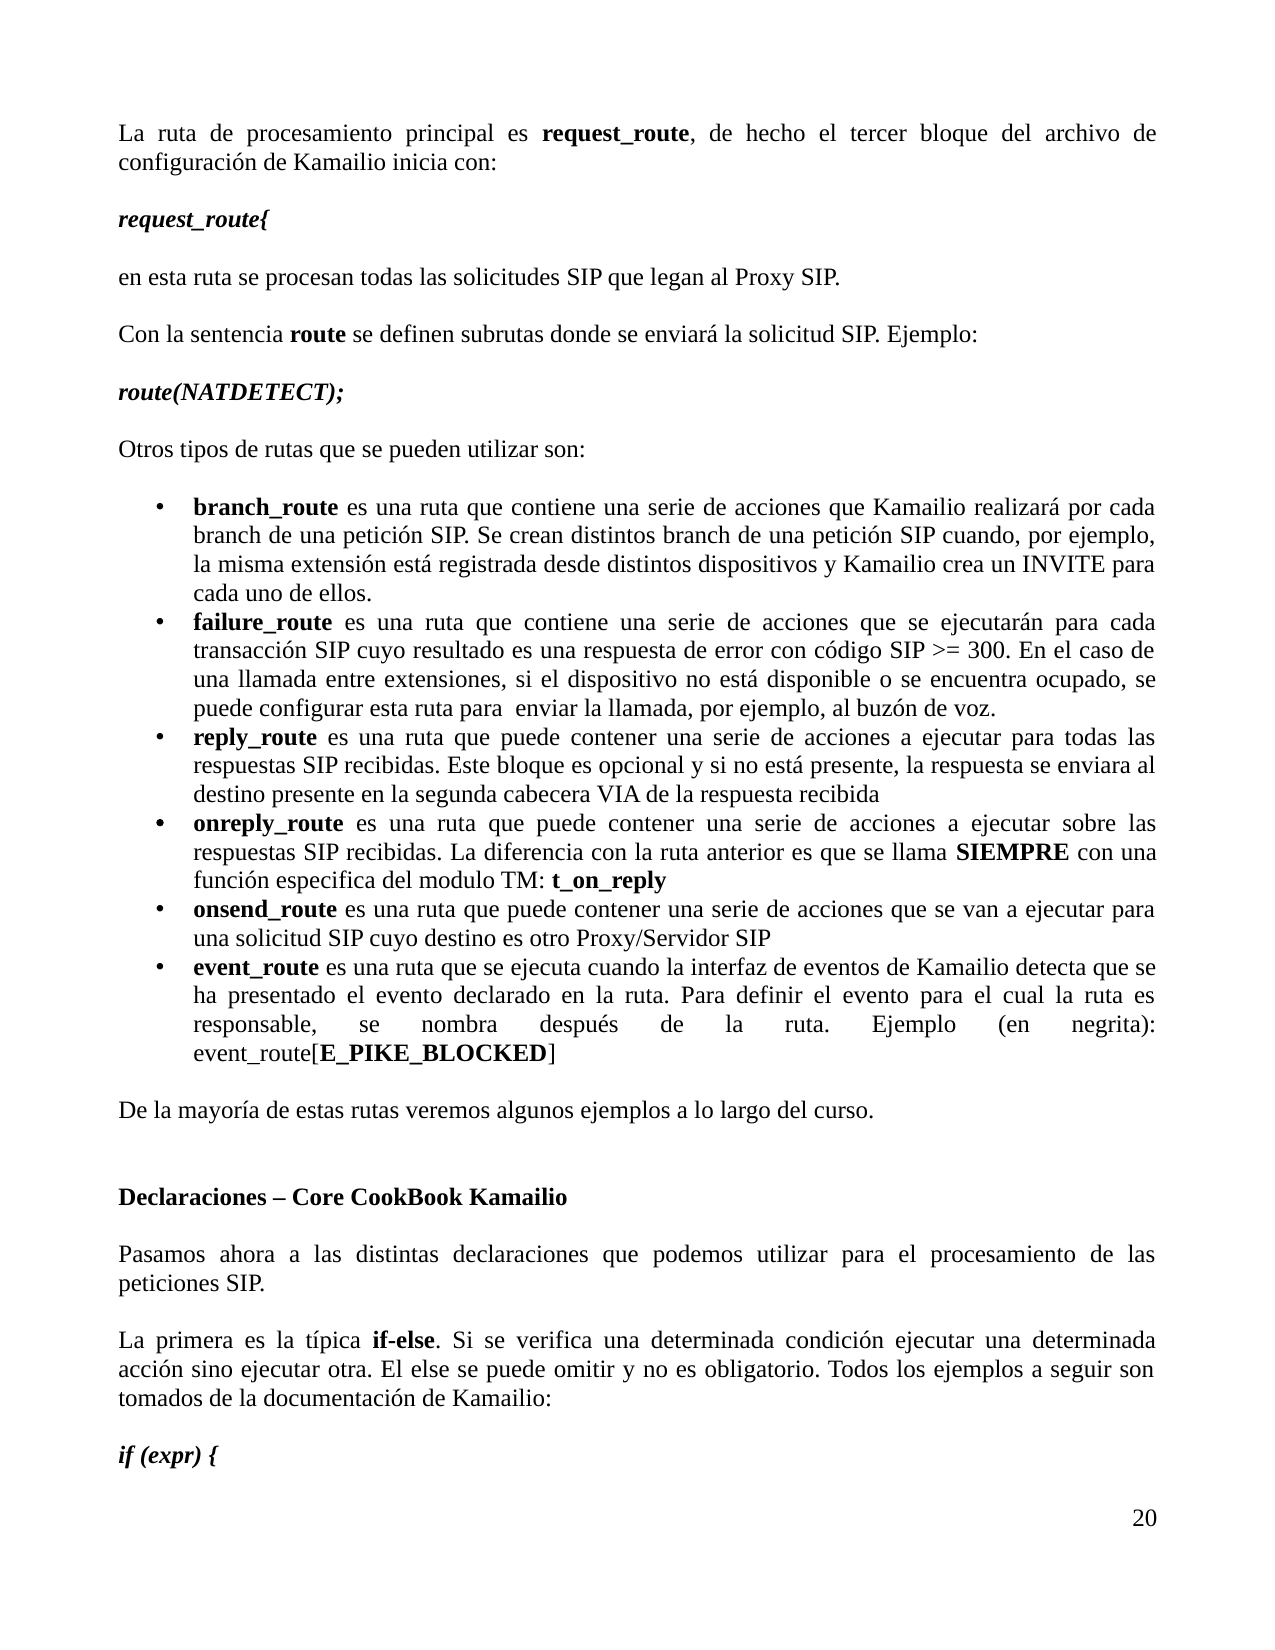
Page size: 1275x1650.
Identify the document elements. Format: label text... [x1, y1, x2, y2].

text request_route{ [118, 204, 1157, 233]
list failure_route es una ruta que contiene una serie de acciones que se ejecutarán para cada transacción SIP cuyo resultado es una respuesta de error con código SIP >= 300. En el caso de una llamada entre extensiones, si el dispositivo no está disponible o se encuentra ocupado, se puede configurar esta ruta para enviar la llamada, por ejemplo, al buzón de voz. [156, 607, 1157, 722]
text Declaraciones – Core CookBook Kamailio [118, 1182, 1157, 1211]
text Pasamos ahora a las distintas declaraciones que podemos utilizar para el procesamiento de las peticiones SIP. [118, 1239, 1157, 1297]
text La ruta de procesamiento principal es request_route, de hecho el tercer bloque del archivo de configuración de Kamailio inicia con: [118, 118, 1157, 176]
list reply_route es una ruta que puede contener una serie de acciones a ejecutar para todas las respuestas SIP recibidas. Este bloque es opcional y si no está presente, la respuesta se enviara al destino presente en la segunda cabecera VIA de la respuesta recibida [156, 722, 1157, 808]
list onsend_route es una ruta que puede contener una serie de acciones que se van a ejecutar para una solicitud SIP cuyo destino es otro Proxy/Servidor SIP [156, 894, 1157, 952]
text route(NATDETECT); [118, 377, 1157, 406]
text La primera es la típica if-else. Si se verifica una determinada condición ejecutar una determinada acción sino ejecutar otra. El else se puede omitir y no es obligatorio. Todos los ejemplos a seguir son tomados de la documentación de Kamailio: [118, 1326, 1157, 1412]
list event_route es una ruta que se ejecuta cuando la interfaz de eventos de Kamailio detecta que se ha presentado el evento declarado en la ruta. Para definir el evento para el cual la ruta es responsable, se nombra después de la ruta. Ejemplo (en negrita): event_route[E_PIKE_BLOCKED] [156, 952, 1157, 1067]
text Otros tipos de rutas que se pueden utilizar son: [118, 434, 1157, 463]
text if (expr) { [118, 1441, 1157, 1469]
text De la mayoría de estas rutas veremos algunos ejemplos a lo largo del curso. [118, 1096, 1157, 1124]
text Con la sentencia route se definen subrutas donde se enviará la solicitud SIP. Ejemplo: [118, 319, 1157, 348]
list branch_route es una ruta que contiene una serie de acciones que Kamailio realizará por cada branch de una petición SIP. Se crean distintos branch de una petición SIP cuando, por ejemplo, la misma extensión está registrada desde distintos dispositivos y Kamailio crea un INVITE para cada uno de ellos. [156, 492, 1157, 607]
text en esta ruta se procesan todas las solicitudes SIP que legan al Proxy SIP. [118, 262, 1157, 291]
list onreply_route es una ruta que puede contener una serie de acciones a ejecutar sobre las respuestas SIP recibidas. La diferencia con la ruta anterior es que se llama SIEMPRE con una función especifica del modulo TM: t_on_reply [156, 808, 1157, 894]
